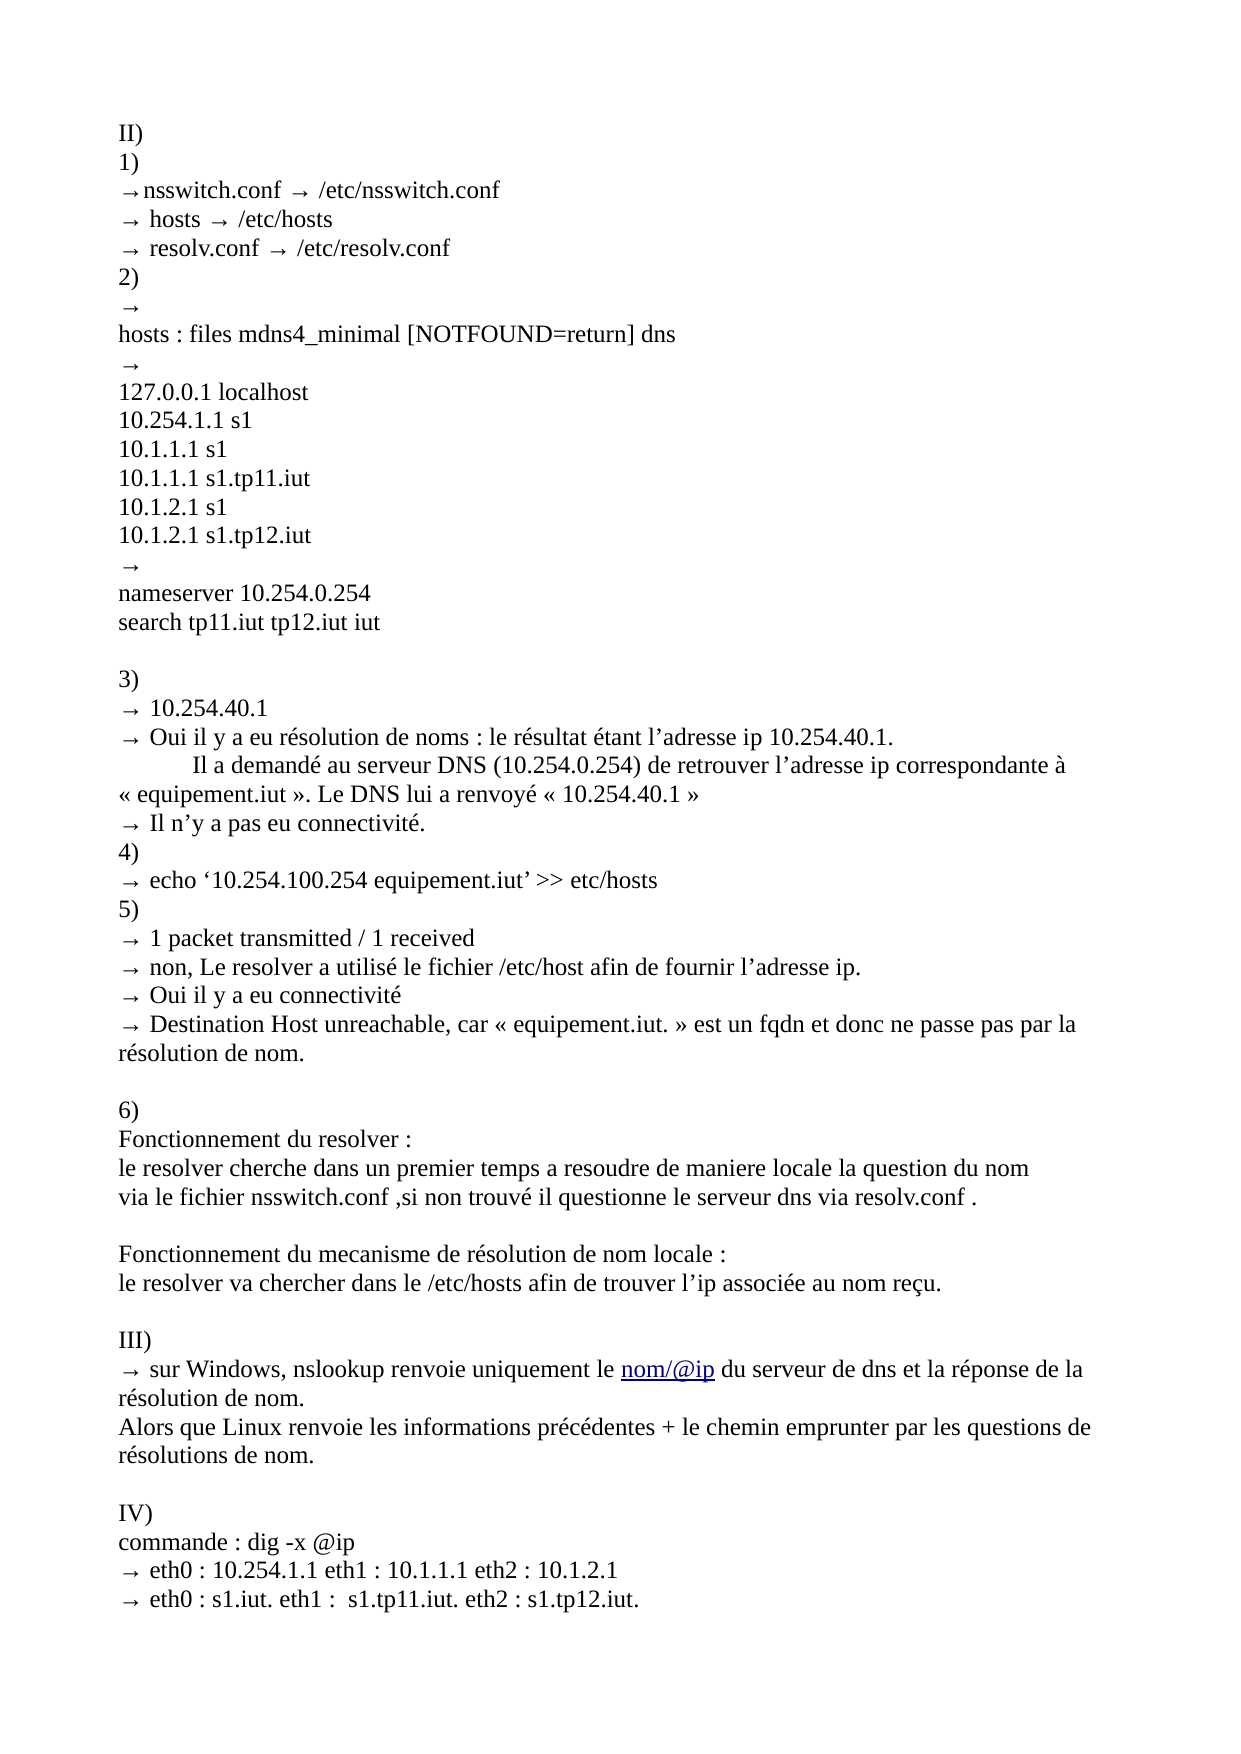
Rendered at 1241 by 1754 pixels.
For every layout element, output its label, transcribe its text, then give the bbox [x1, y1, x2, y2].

text → eth0 : s1.iut. eth1 : s1.tp11.iut. eth2 : s1.tp12.iut. [118, 1584, 1122, 1613]
text → [118, 348, 1122, 377]
text → 10.254.40.1 [118, 693, 1122, 722]
text 10.1.1.1 s1.tp11.iut [118, 463, 1122, 492]
text → eth0 : 10.254.1.1 eth1 : 10.1.1.1 eth2 : 10.1.2.1 [118, 1556, 1122, 1584]
text Fonctionnement du resolver : [118, 1124, 1122, 1153]
text 10.1.1.1 s1 [118, 434, 1122, 463]
text → Oui il y a eu résolution de noms : le résultat étant l’adresse ip 10.254.40.1. [118, 722, 1122, 751]
text → hosts → /etc/hosts [118, 204, 1122, 233]
text 127.0.0.1 localhost [118, 377, 1122, 406]
text nameserver 10.254.0.254 [118, 578, 1122, 607]
text → [118, 549, 1122, 578]
text hosts : files mdns4_minimal [NOTFOUND=return] dns [118, 319, 1122, 348]
text → Oui il y a eu connectivité [118, 981, 1122, 1009]
text 6) [118, 1096, 1122, 1124]
text search tp11.iut tp12.iut iut [118, 607, 1122, 636]
text IV) [118, 1498, 1122, 1527]
text 5) [118, 894, 1122, 923]
text → 1 packet transmitted / 1 received [118, 923, 1122, 952]
text Il a demandé au serveur DNS (10.254.0.254) de retrouver l’adresse ip correspondante à « equipement.iut ». Le DNS lui a renvoyé « 10.254.40.1 » [118, 751, 1122, 808]
text via le fichier nsswitch.conf ,si non trouvé il questionne le serveur dns via resolv.conf . [118, 1182, 1122, 1211]
text II) [118, 118, 1122, 147]
text commande : dig -x @ip [118, 1527, 1122, 1556]
text → non, Le resolver a utilisé le fichier /etc/host afin de fournir l’adresse ip. [118, 952, 1122, 981]
text 10.254.1.1 s1 [118, 406, 1122, 434]
text le resolver cherche dans un premier temps a resoudre de maniere locale la question du nom [118, 1153, 1122, 1182]
text → sur Windows, nslookup renvoie uniquement le nom/@ip du serveur de dns et la réponse de la résolution de nom. [118, 1354, 1122, 1412]
text →nsswitch.conf → /etc/nsswitch.conf [118, 176, 1122, 204]
text → resolv.conf → /etc/resolv.conf [118, 233, 1122, 262]
text 10.1.2.1 s1 [118, 492, 1122, 521]
text le resolver va chercher dans le /etc/hosts afin de trouver l’ip associée au nom reçu. [118, 1268, 1122, 1297]
text 4) [118, 837, 1122, 866]
text 10.1.2.1 s1.tp12.iut [118, 521, 1122, 549]
text III) [118, 1326, 1122, 1354]
text 3) [118, 664, 1122, 693]
text → [118, 291, 1122, 319]
text 2) [118, 262, 1122, 291]
text Alors que Linux renvoie les informations précédentes + le chemin emprunter par les questions de résolutions de nom. [118, 1412, 1122, 1469]
text → echo ‘10.254.100.254 equipement.iut’ >> etc/hosts [118, 866, 1122, 894]
text → Il n’y a pas eu connectivité. [118, 808, 1122, 837]
text Fonctionnement du mecanisme de résolution de nom locale : [118, 1239, 1122, 1268]
text 1) [118, 147, 1122, 176]
text → Destination Host unreachable, car « equipement.iut. » est un fqdn et donc ne passe pas par la résolution de nom. [118, 1009, 1122, 1067]
